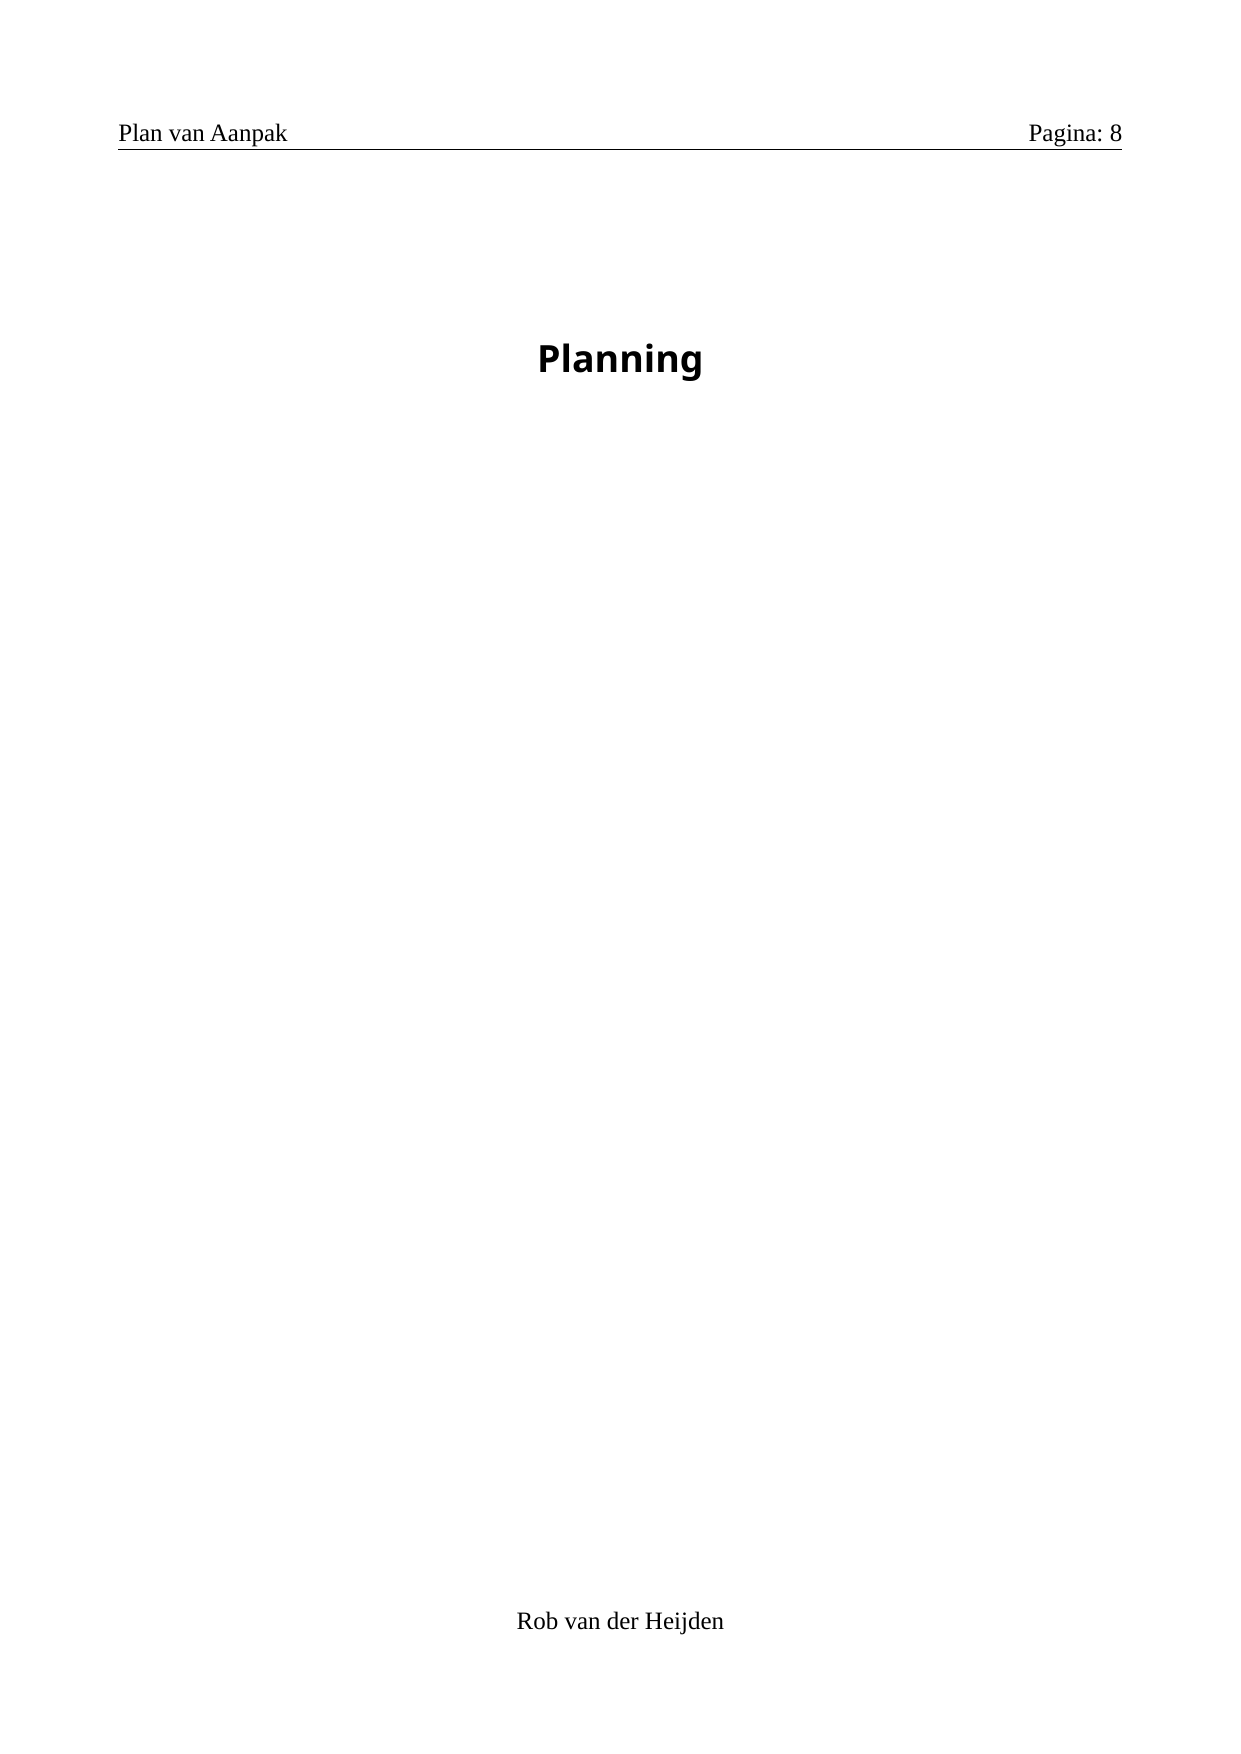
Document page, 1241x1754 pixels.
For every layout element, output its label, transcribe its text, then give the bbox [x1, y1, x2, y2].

text Planning [118, 333, 1122, 384]
